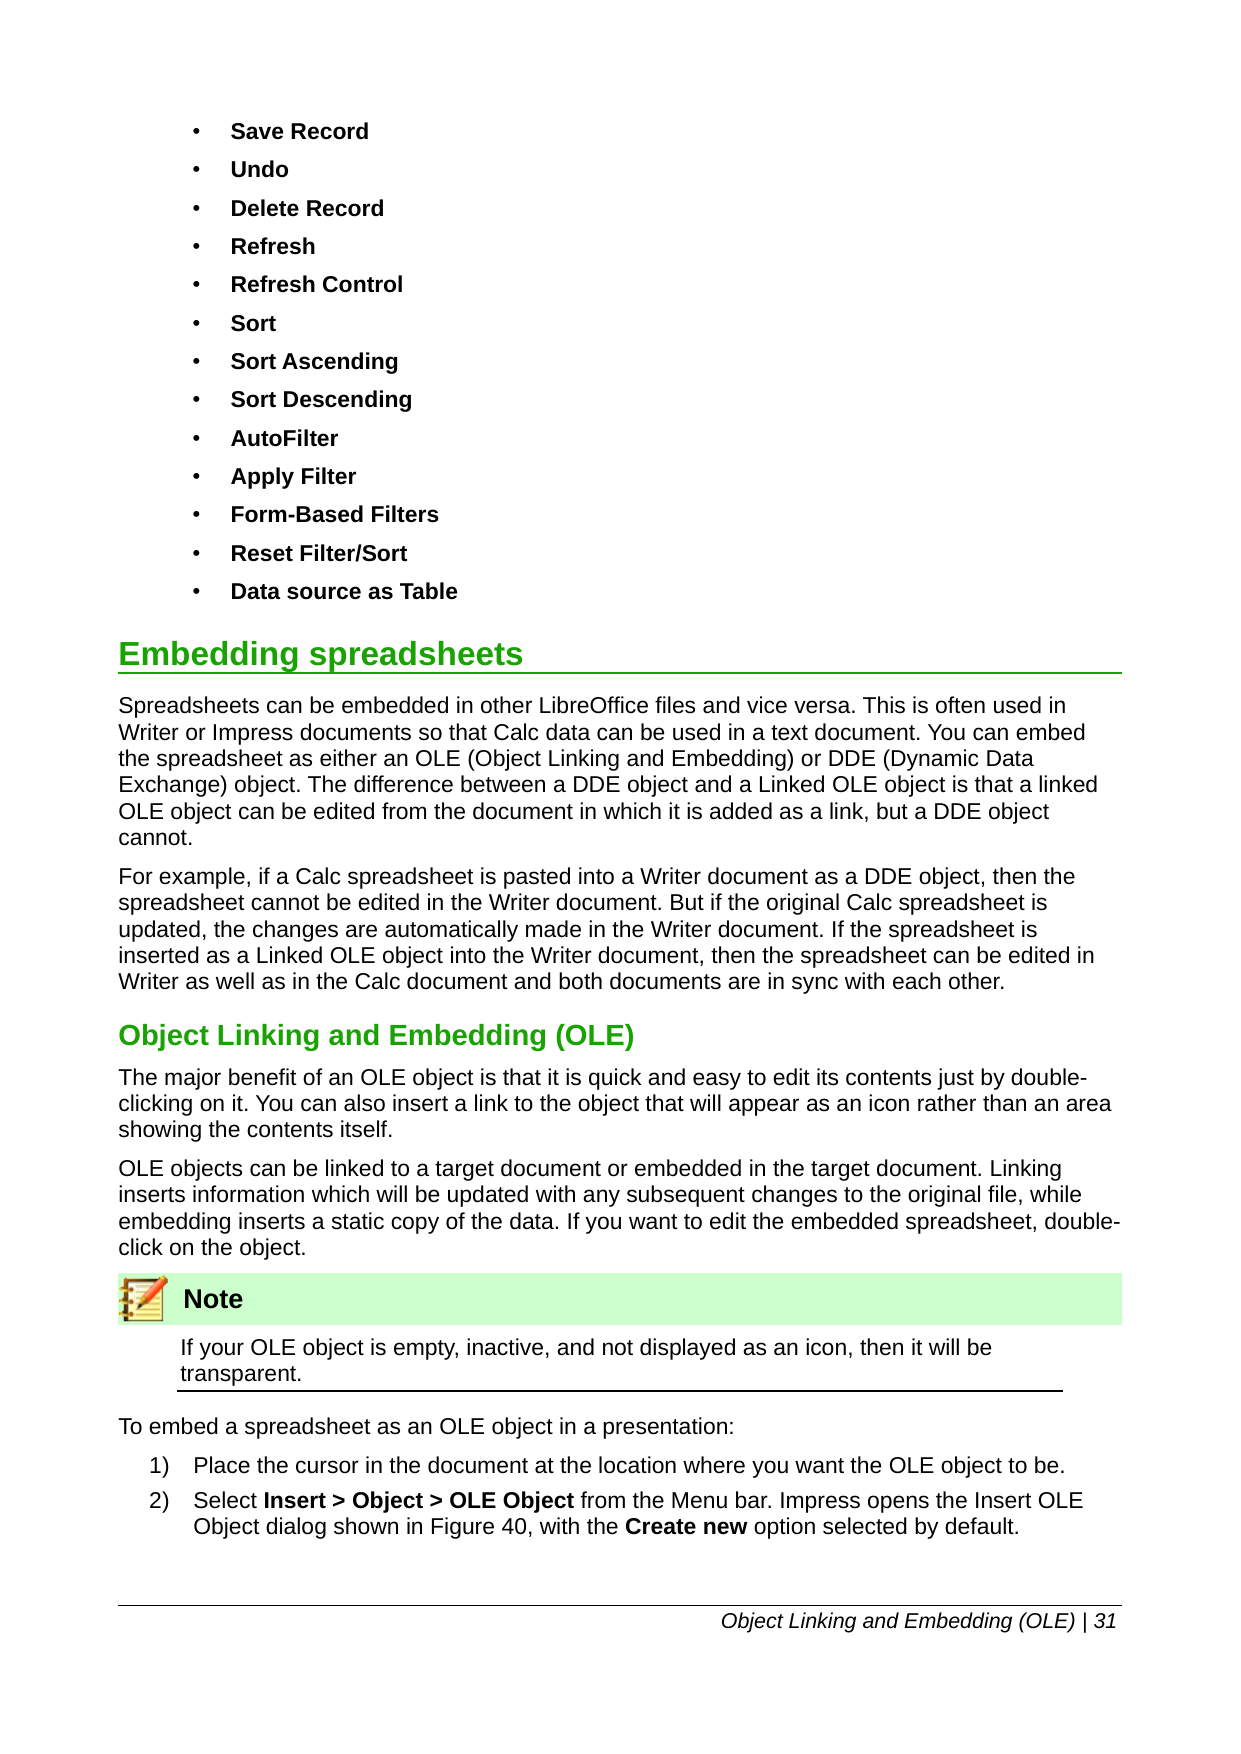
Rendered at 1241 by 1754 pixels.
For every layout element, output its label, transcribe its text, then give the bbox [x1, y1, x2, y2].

list Form-Based Filters [192, 501, 1122, 528]
list Data source as Table [192, 578, 1122, 604]
list Sort Ascending [192, 348, 1122, 374]
list Place the cursor in the document at the location where you want the OLE object to be. [169, 1452, 1122, 1478]
list Reset Filter/Sort [192, 540, 1122, 566]
list Refresh [192, 233, 1122, 259]
list Sort Descending [192, 386, 1122, 413]
list Refresh Control [192, 271, 1122, 298]
list Apply Filter [192, 463, 1122, 489]
list Sort [192, 310, 1122, 336]
picture [119, 1274, 170, 1325]
text For example, if a Calc spreadsheet is pasted into a Writer document as a DDE object, then the spreadsheet cannot be edited in the Writer document. But if the original Calc spreadsheet is updated, the changes are automatically made in the Writer document. If the spreadsheet is inserted as a Linked OLE object into the Writer document, then the spreadsheet can be edited in Writer as well as in the Calc document and both documents are in sync with each other. [118, 863, 1122, 994]
list Select Insert > Object > OLE Object from the Menu bar. Impress opens the Insert OLE Object dialog shown in Figure 40, with the Create new option selected by default. [169, 1487, 1122, 1540]
list Undo [192, 156, 1122, 183]
list Delete Record [192, 195, 1122, 221]
text The major benefit of an OLE object is that it is quick and easy to edit its contents just by double-clicking on it. You can also insert a link to the object that will appear as an icon rather than an area showing the contents itself. [118, 1063, 1122, 1143]
text If your OLE object is empty, inactive, and not displayed as an icon, then it will be transparent. [177, 1331, 1063, 1390]
subtitle Embedding spreadsheets [118, 634, 1122, 672]
subtitle Note [118, 1273, 1122, 1325]
list AutoFilter [192, 425, 1122, 451]
text OLE objects can be linked to a target document or embedded in the target document. Linking inserts information which will be updated with any subsequent changes to the original file, while embedding inserts a static copy of the data. If you want to edit the embedded spreadsheet, double-click on the object. [118, 1155, 1122, 1261]
list Save Record [192, 118, 1122, 144]
list To embed a spreadsheet as an OLE object in a presentation: [118, 1413, 1122, 1439]
text Spreadsheets can be embedded in other LibreOffice files and vice versa. This is often used in Writer or Impress documents so that Calc data can be used in a text document. You can embed the spreadsheet as either an OLE (Object Linking and Embedding) or DDE (Dynamic Data Exchange) object. The difference between a DDE object and a Linked OLE object is that a linked OLE object can be edited from the document in which it is added as a link, but a DDE object cannot. [118, 692, 1122, 850]
subtitle Object Linking and Embedding (OLE) [118, 1018, 1122, 1052]
